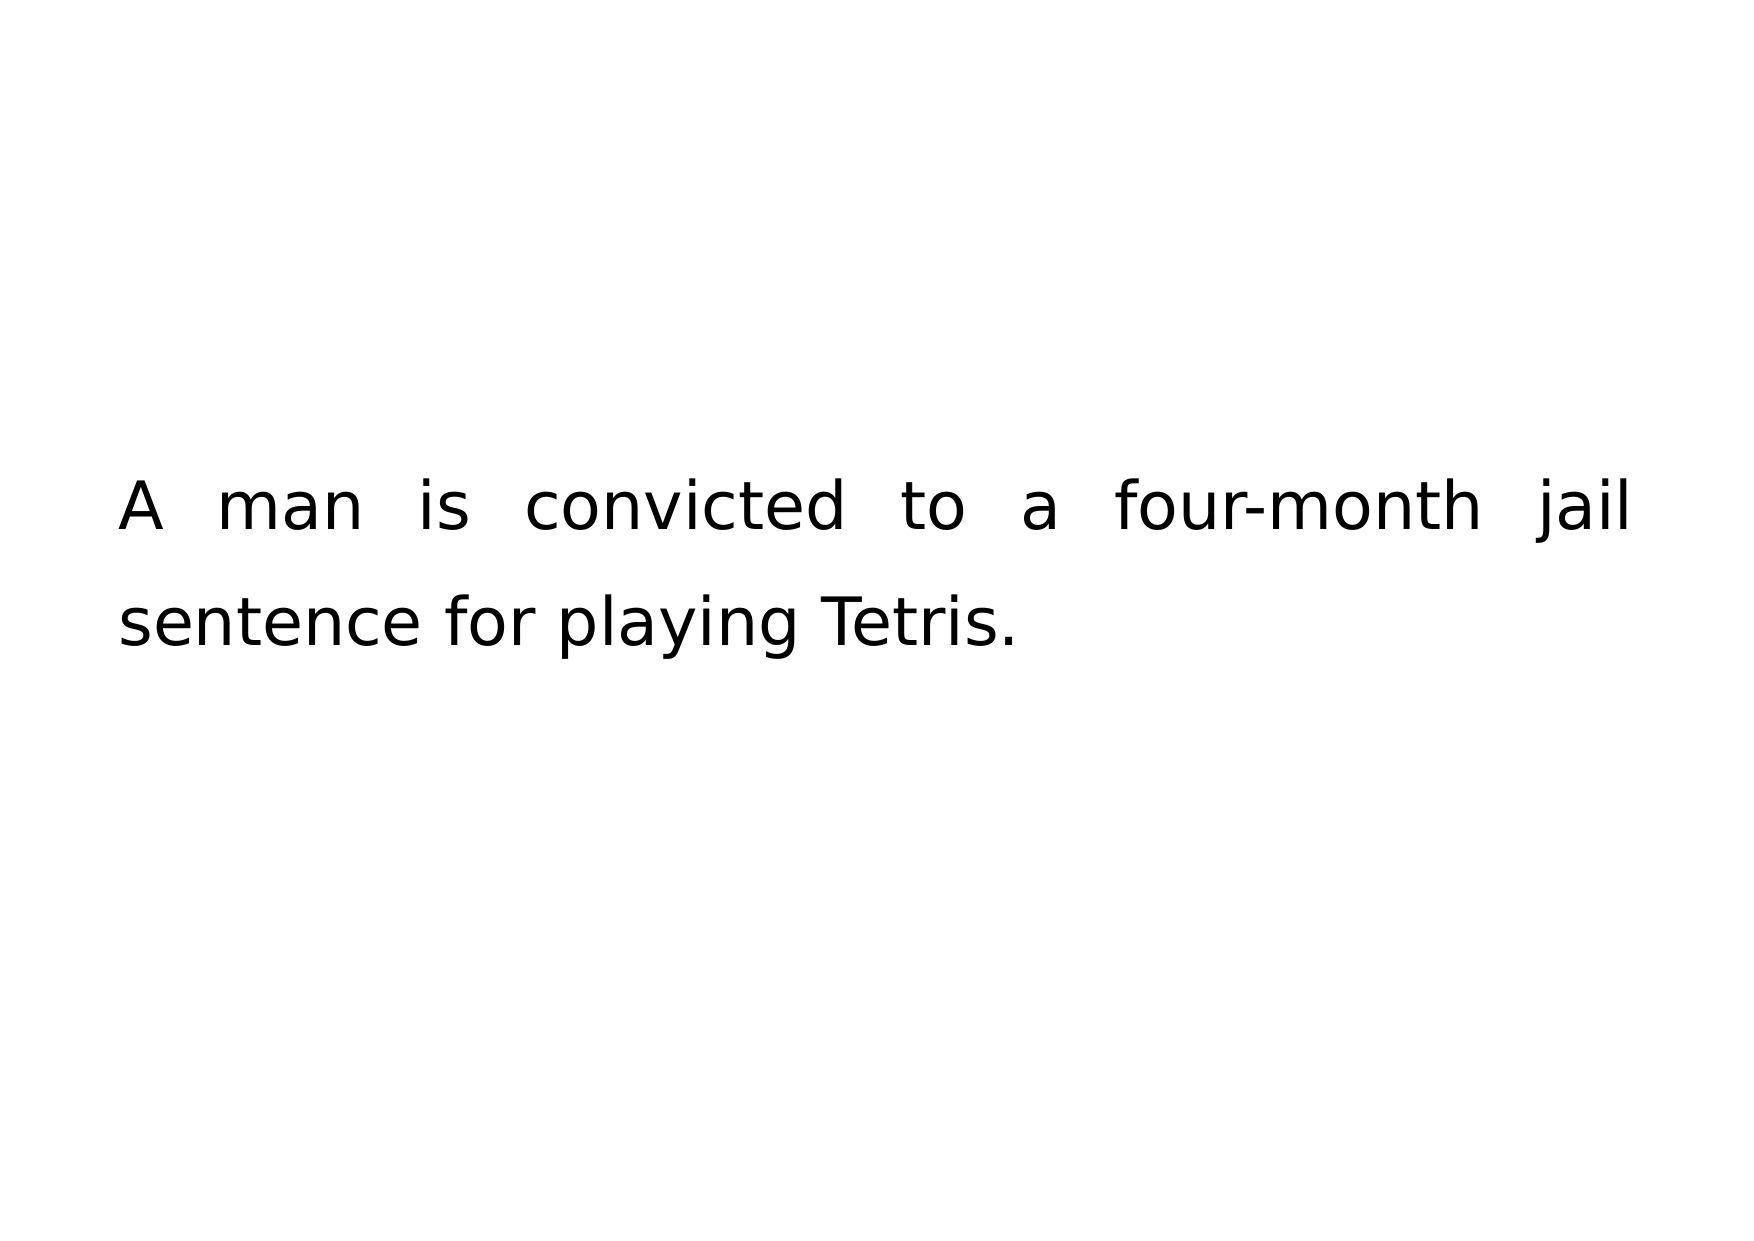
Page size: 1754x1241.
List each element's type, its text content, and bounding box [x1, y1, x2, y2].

text A man is convicted to a four-month jail sentence for playing Tetris. [118, 467, 1636, 661]
